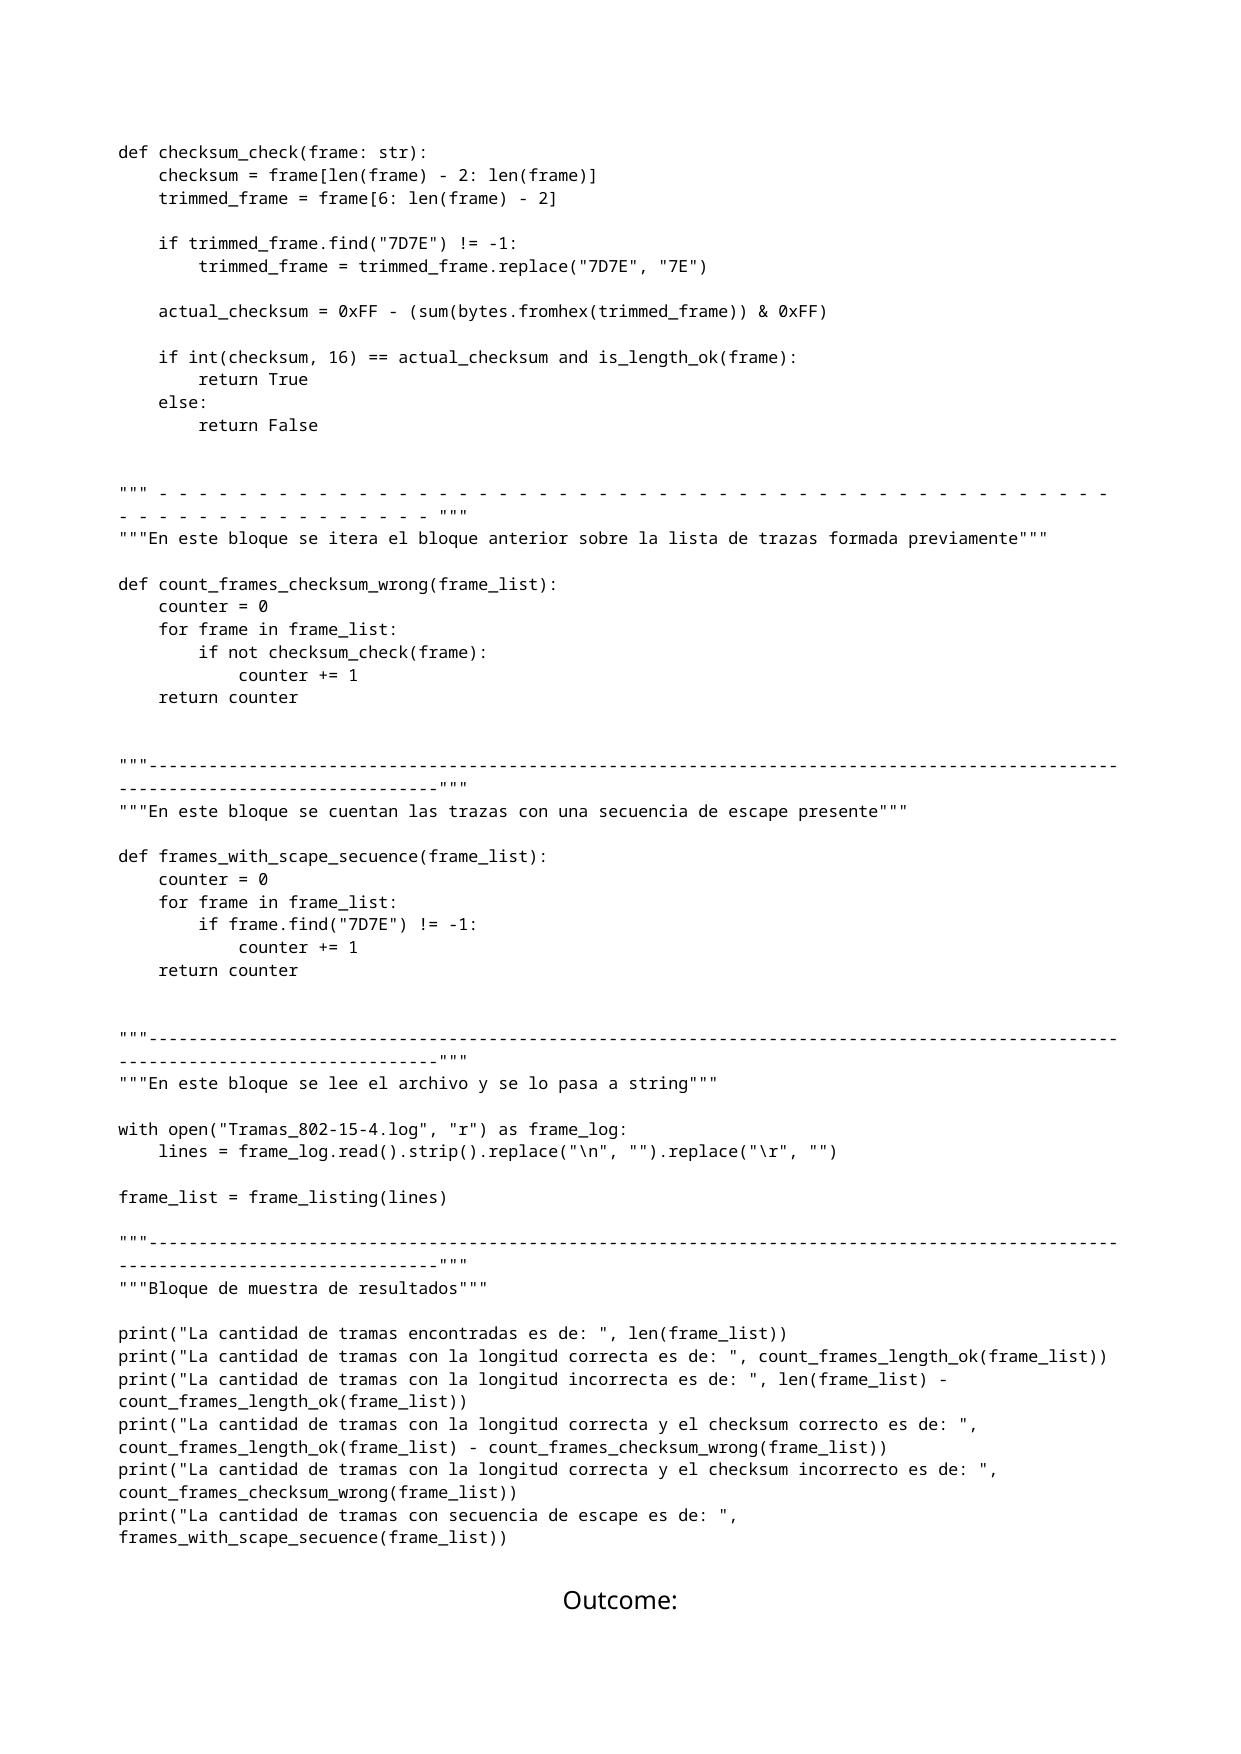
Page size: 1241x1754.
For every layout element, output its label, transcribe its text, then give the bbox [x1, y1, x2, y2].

text counter = 0 [118, 867, 1122, 890]
text """Bloque de muestra de resultados""" [118, 1276, 1122, 1299]
text for frame in frame_list: [118, 890, 1122, 913]
text lines = frame_log.read().strip().replace("\n", "").replace("\r", "") [118, 1140, 1122, 1163]
text if int(checksum, 16) == actual_checksum and is_length_ok(frame): [118, 345, 1122, 368]
text return counter [118, 686, 1122, 708]
text def count_frames_checksum_wrong(frame_list): [118, 572, 1122, 595]
text """---------------------------------------------------------------------------------------------------------------------------------""" [118, 1026, 1122, 1072]
text if not checksum_check(frame): [118, 640, 1122, 663]
text print("La cantidad de tramas con la longitud correcta y el checksum correcto es de: ", count_frames_length_ok(frame_list) - count_frames_checksum_wrong(frame_list)) [118, 1412, 1122, 1458]
text if frame.find("7D7E") != -1: [118, 913, 1122, 936]
text frame_list = frame_listing(lines) [118, 1185, 1122, 1208]
text Outcome: [118, 1583, 1122, 1617]
text trimmed_frame = trimmed_frame.replace("7D7E", "7E") [118, 254, 1122, 277]
text return counter [118, 958, 1122, 981]
text """ - - - - - - - - - - - - - - - - - - - - - - - - - - - - - - - - - - - - - - - - - - - - - - - - - - - - - - - - - - - - - - - - """ [118, 481, 1122, 527]
text counter += 1 [118, 663, 1122, 686]
text print("La cantidad de tramas encontradas es de: ", len(frame_list)) [118, 1322, 1122, 1344]
text trimmed_frame = frame[6: len(frame) - 2] [118, 186, 1122, 209]
text """---------------------------------------------------------------------------------------------------------------------------------""" [118, 754, 1122, 799]
text actual_checksum = 0xFF - (sum(bytes.fromhex(trimmed_frame)) & 0xFF) [118, 300, 1122, 322]
text if trimmed_frame.find("7D7E") != -1: [118, 232, 1122, 254]
text return False [118, 413, 1122, 436]
text def frames_with_scape_secuence(frame_list): [118, 845, 1122, 867]
text counter += 1 [118, 936, 1122, 958]
text counter = 0 [118, 595, 1122, 618]
text for frame in frame_list: [118, 618, 1122, 640]
text with open("Tramas_802-15-4.log", "r") as frame_log: [118, 1117, 1122, 1140]
text def checksum_check(frame: str): [118, 141, 1122, 163]
text print("La cantidad de tramas con secuencia de escape es de: ", frames_with_scape_secuence(frame_list)) [118, 1503, 1122, 1549]
text """En este bloque se lee el archivo y se lo pasa a string""" [118, 1072, 1122, 1094]
text checksum = frame[len(frame) - 2: len(frame)] [118, 163, 1122, 186]
text """---------------------------------------------------------------------------------------------------------------------------------""" [118, 1231, 1122, 1276]
text print("La cantidad de tramas con la longitud correcta y el checksum incorrecto es de: ", count_frames_checksum_wrong(frame_list)) [118, 1458, 1122, 1503]
text else: [118, 391, 1122, 413]
text """En este bloque se cuentan las trazas con una secuencia de escape presente""" [118, 799, 1122, 822]
text print("La cantidad de tramas con la longitud incorrecta es de: ", len(frame_list) - count_frames_length_ok(frame_list)) [118, 1367, 1122, 1412]
text print("La cantidad de tramas con la longitud correcta es de: ", count_frames_length_ok(frame_list)) [118, 1344, 1122, 1367]
text return True [118, 368, 1122, 391]
text """En este bloque se itera el bloque anterior sobre la lista de trazas formada previamente""" [118, 527, 1122, 549]
